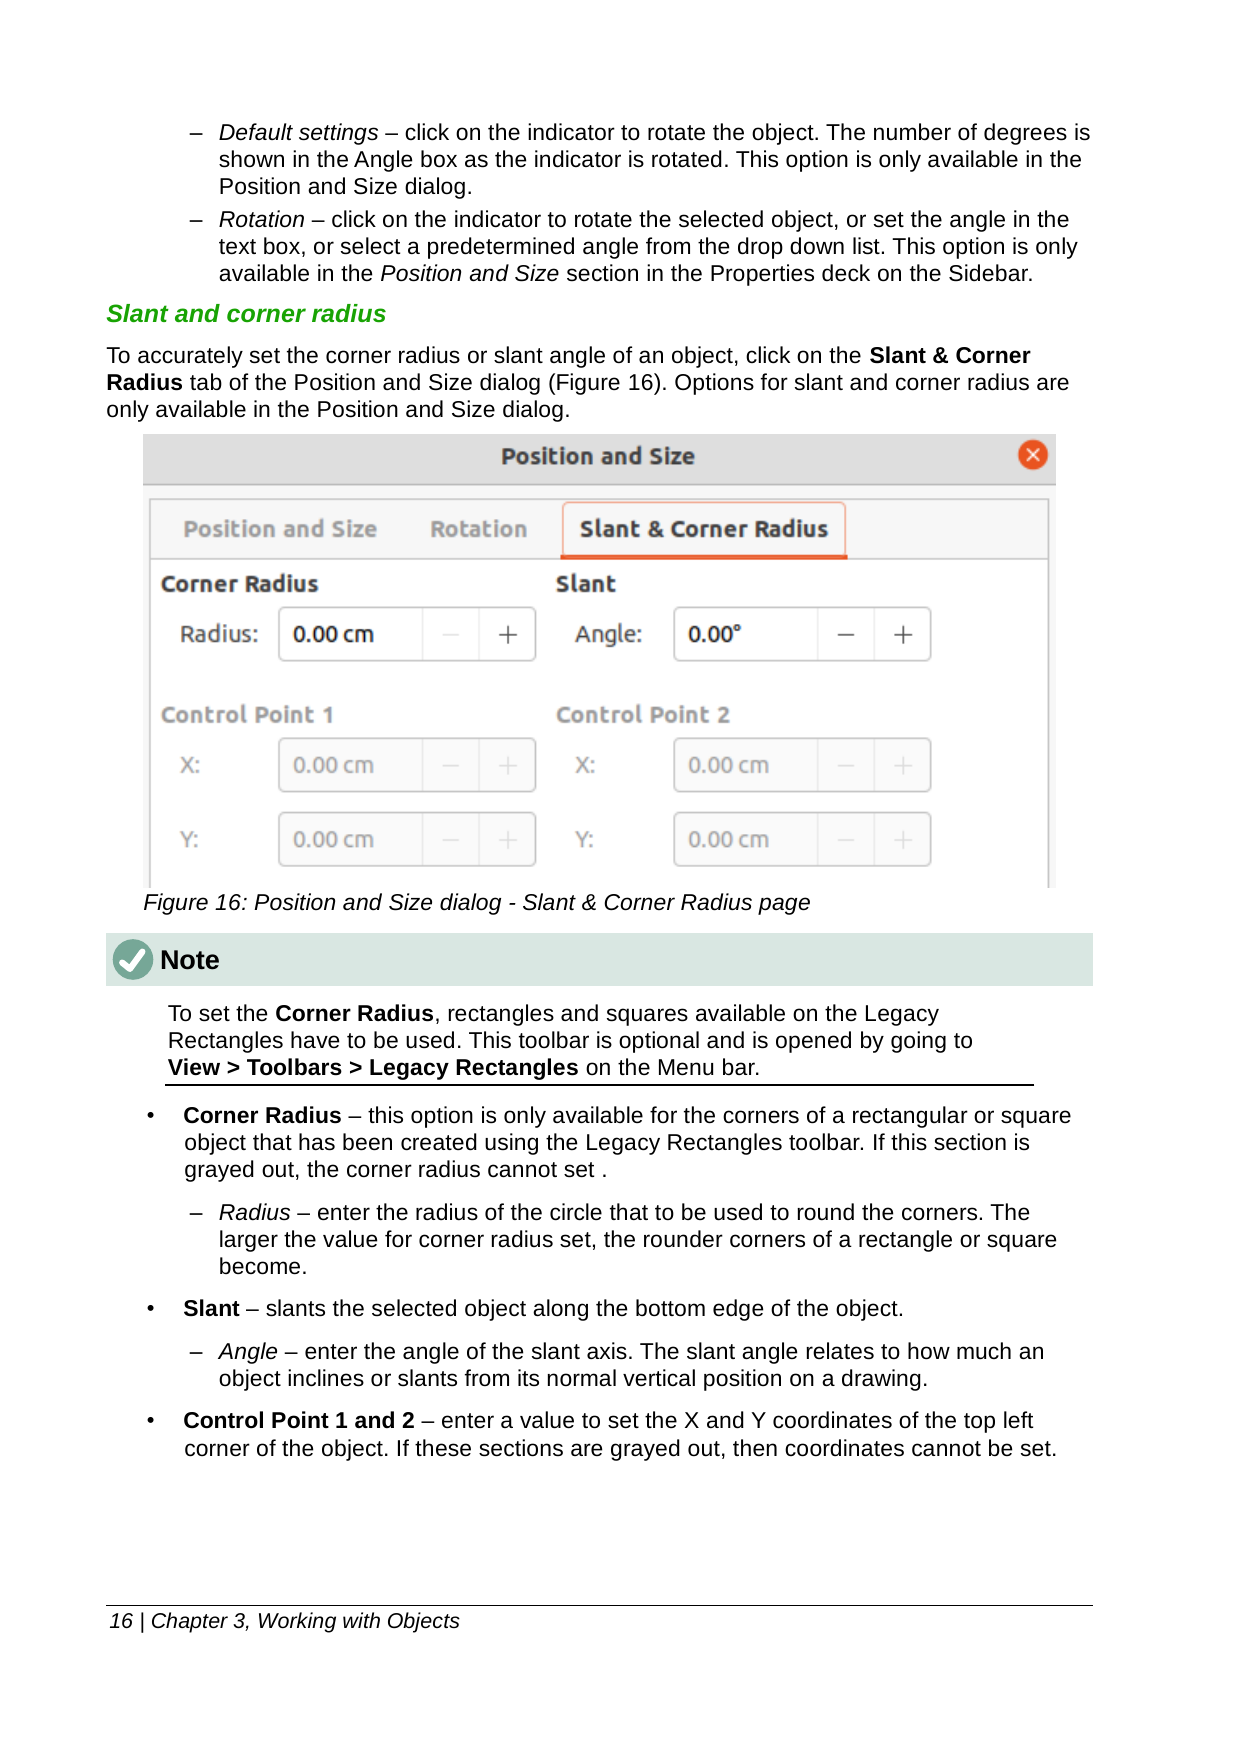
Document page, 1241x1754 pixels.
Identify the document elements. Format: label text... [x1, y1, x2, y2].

subtitle Note [106, 933, 1093, 986]
text To accurately set the corner radius or slant angle of an object, click on the Slant & Corner Radius tab of the Position and Size dialog (Figure 16). Options for slant and corner radius are only available in the Position and Size dialog. [106, 341, 1093, 422]
list Angle – enter the angle of the slant axis. The slant angle relates to how much an object inclines or slants from its normal vertical position on a drawing. [189, 1337, 1093, 1391]
list Default settings – click on the indicator to rotate the object. The number of degrees is shown in the Angle box as the indicator is rotated. This option is only available in the Position and Size dialog. [189, 118, 1093, 199]
text To set the Corner Radius, rectangles and squares available on the Legacy Rectangles have to be used. This toolbar is optional and is opened by going to View > Toolbars > Legacy Rectangles on the Menu bar. [164, 997, 1034, 1086]
subtitle Slant and corner radius [106, 299, 1093, 328]
list Control Point 1 and 2 – enter a value to set the X and Y coordinates of the top left corner of the object. If these sections are grayed out, then coordinates cannot be set. [144, 1404, 1093, 1464]
list Corner Radius – this option is only available for the corners of a rectangular or square object that has been created using the Legacy Rectangles toolbar. If this section is grayed out, the corner radius cannot set . [144, 1098, 1093, 1186]
list Slant – slants the selected object along the bottom edge of the object. [144, 1292, 1093, 1325]
text Figure 16: Position and Size dialog - Slant & Corner Radius page [143, 888, 1056, 915]
picture [143, 434, 1056, 888]
list Rotation – click on the indicator to rotate the selected object, or set the angle in the text box, or select a predetermined angle from the drop down list. This option is only available in the Position and Size section in the Properties deck on the Sidebar. [189, 206, 1093, 287]
list Radius – enter the radius of the circle that to be used to round the corners. The larger the value for corner radius set, the rounder corners of a rectangle or square become. [189, 1198, 1093, 1279]
